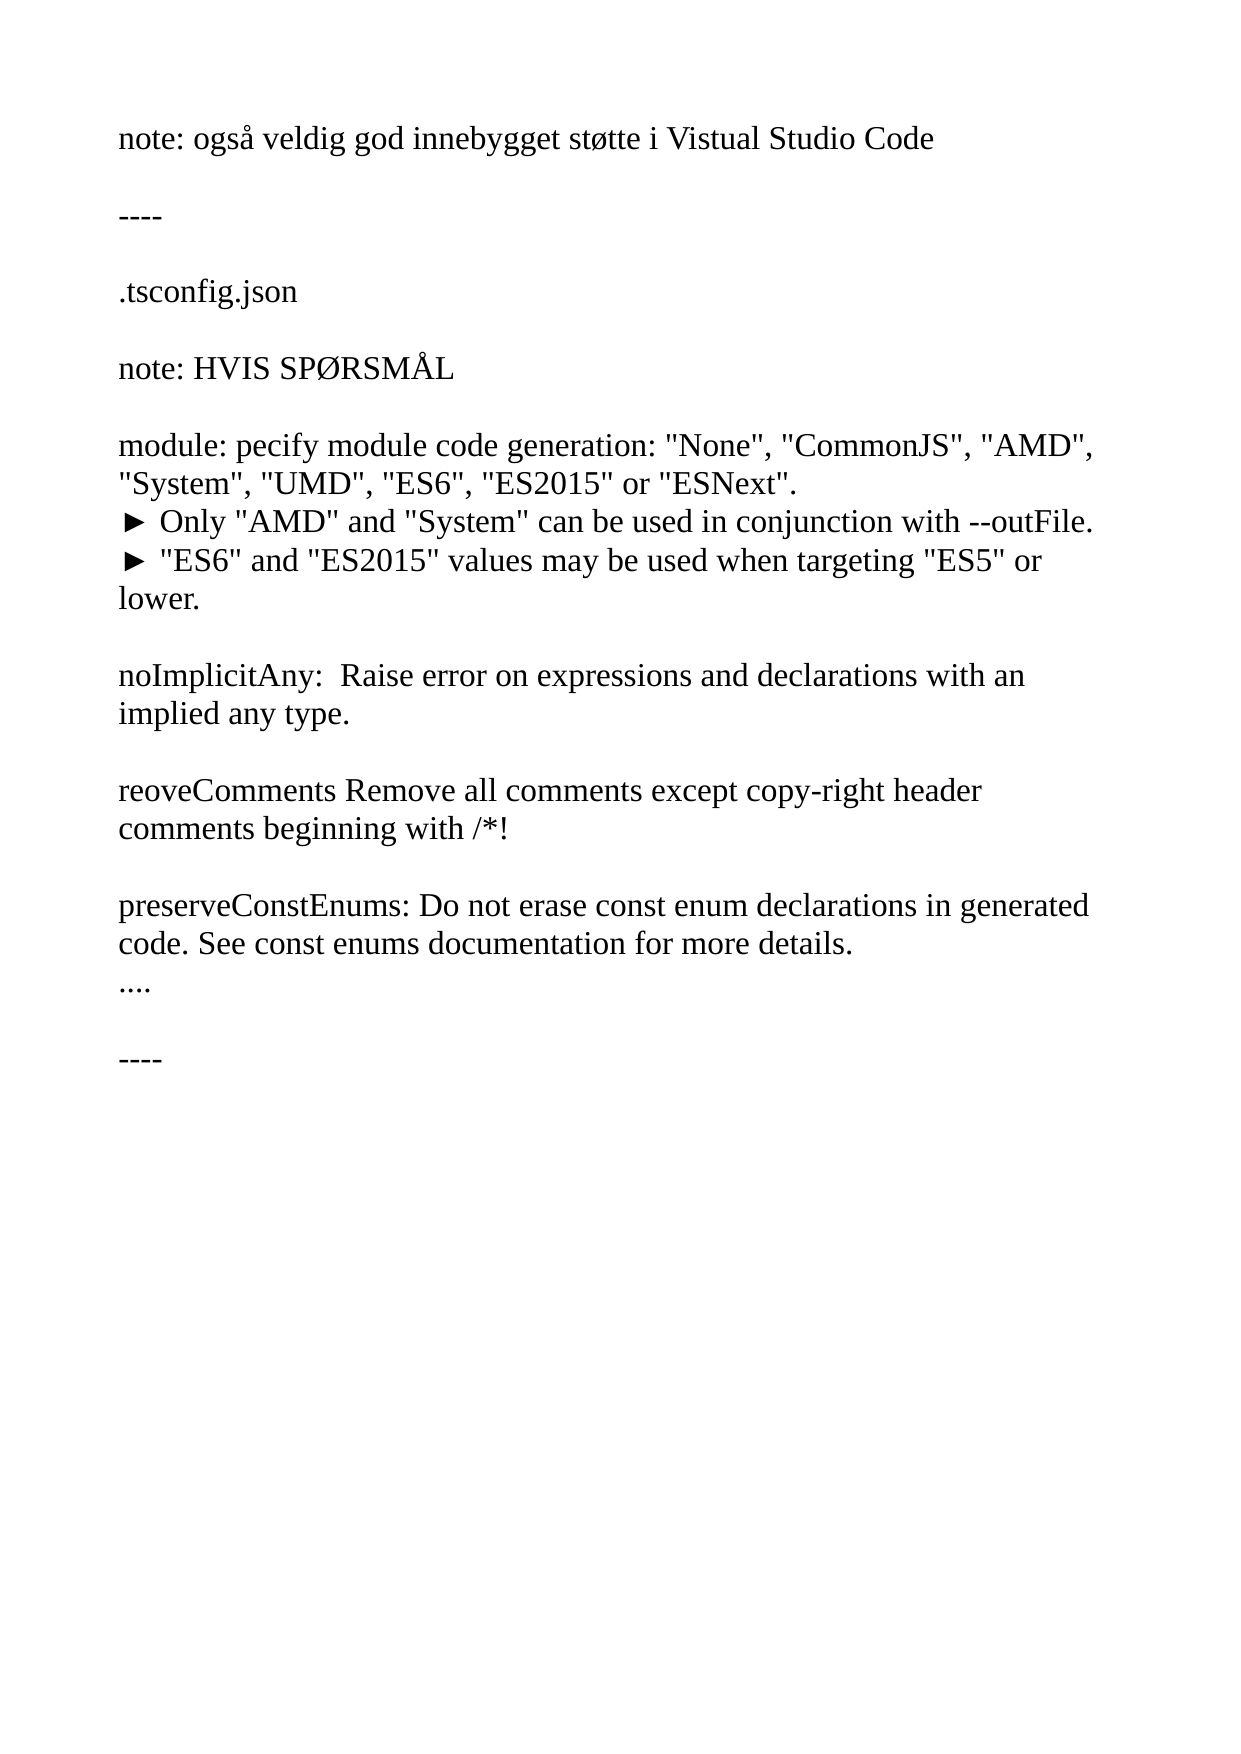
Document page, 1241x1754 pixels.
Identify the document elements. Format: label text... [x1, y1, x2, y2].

text preserveConstEnums: Do not erase const enum declarations in generated code. See const enums documentation for more details. [118, 885, 1122, 961]
text ---- [118, 195, 1122, 233]
text .tsconfig.json [118, 271, 1122, 310]
text note: HVIS SPØRSMÅL [118, 348, 1122, 386]
text reoveComments Remove all comments except copy-right header comments beginning with /*! [118, 770, 1122, 846]
text .... [118, 961, 1122, 1000]
text module: pecify module code generation: "None", "CommonJS", "AMD", "System", "UMD", "ES6", "ES2015" or "ESNext". [118, 425, 1122, 501]
text ► "ES6" and "ES2015" values may be used when targeting "ES5" or lower. [118, 540, 1122, 616]
text ---- [118, 1038, 1122, 1076]
text noImplicitAny: Raise error on expressions and declarations with an implied any type. [118, 655, 1122, 731]
text ► Only "AMD" and "System" can be used in conjunction with --outFile. [118, 501, 1122, 540]
text note: også veldig god innebygget støtte i Vistual Studio Code [118, 118, 1122, 156]
